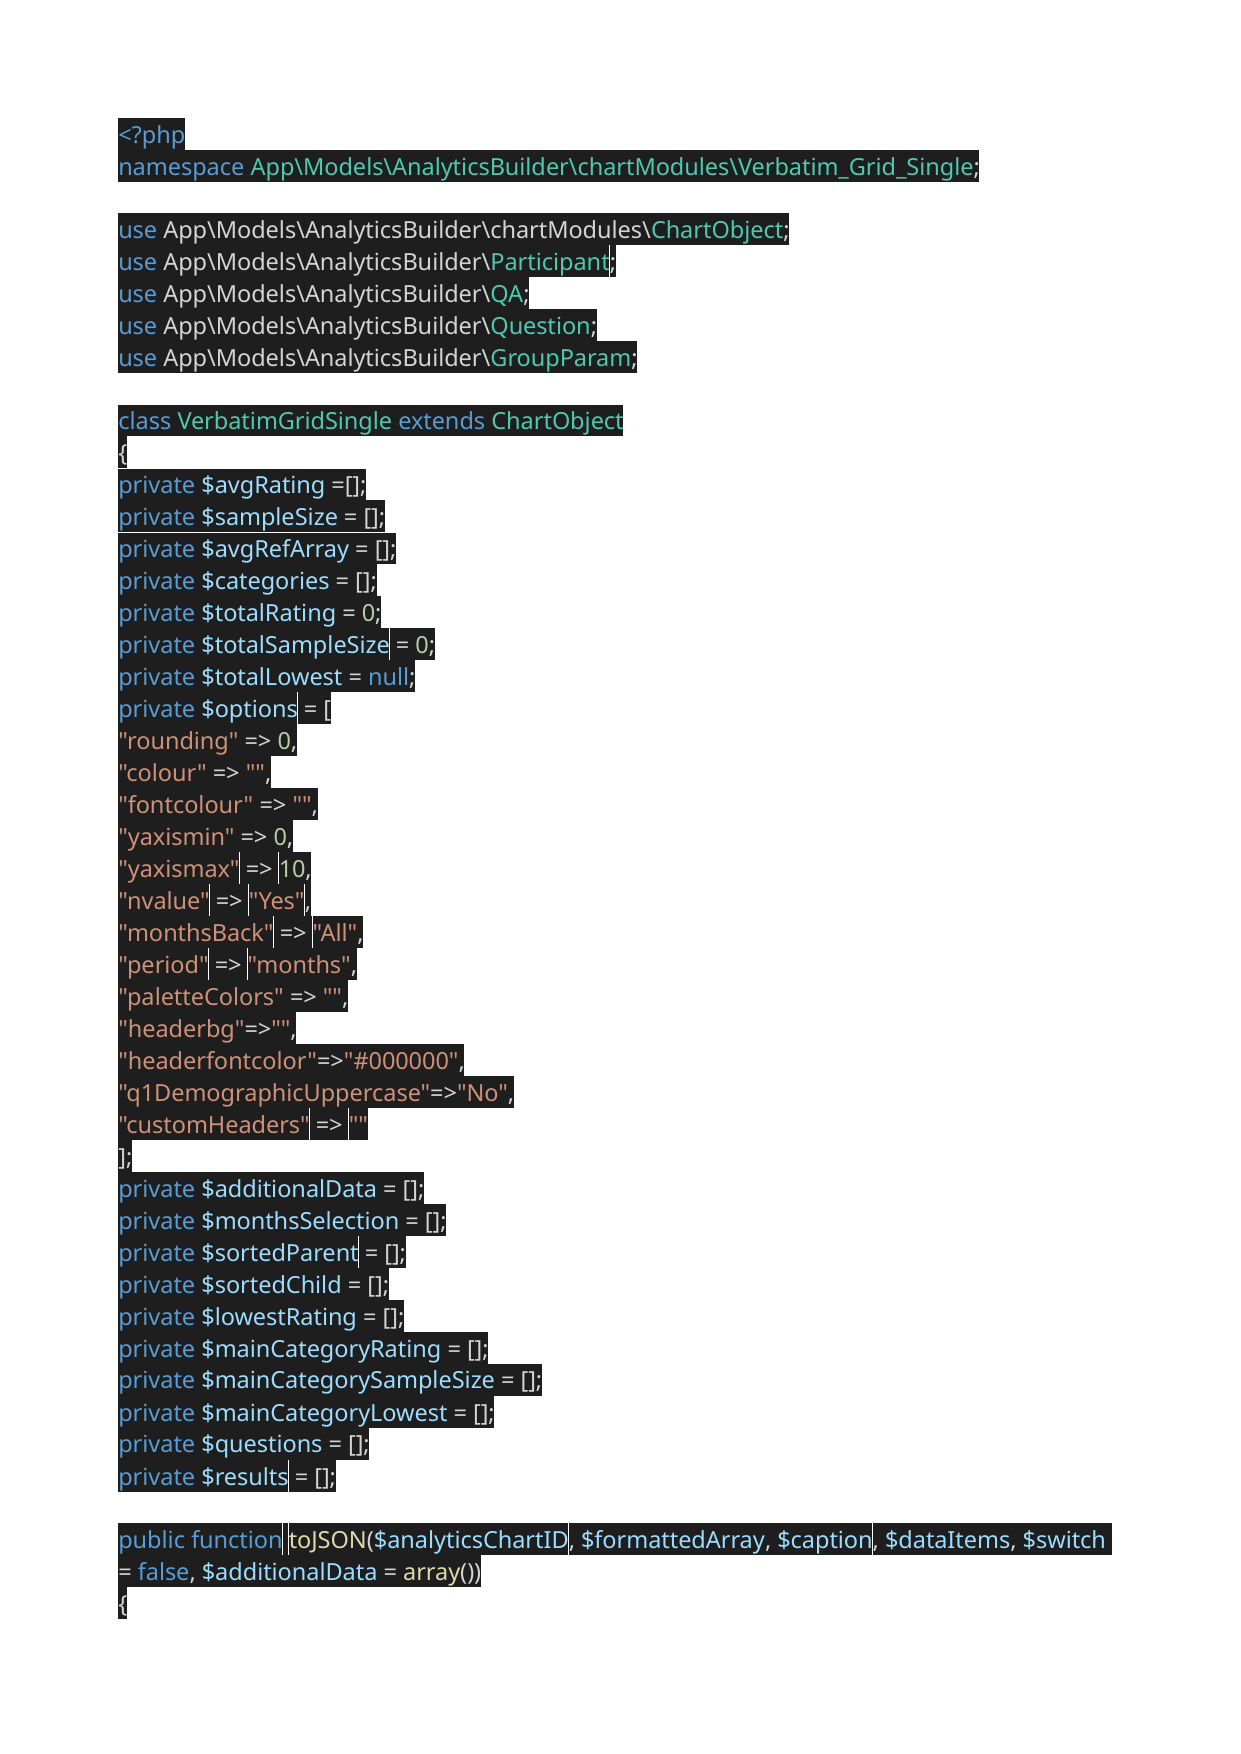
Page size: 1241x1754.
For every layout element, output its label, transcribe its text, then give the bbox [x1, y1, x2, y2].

text namespace App\Models\AnalyticsBuilder\chartModules\Verbatim_Grid_Single; [118, 150, 1122, 182]
text "yaxismin" => 0, [118, 820, 1122, 852]
text private $options = [ [118, 692, 1122, 724]
text private $lowestRating = []; [118, 1300, 1122, 1332]
text private $categories = []; [118, 564, 1122, 596]
text "headerbg"=>"", [118, 1012, 1122, 1044]
text private $additionalData = []; [118, 1172, 1122, 1204]
text private $mainCategoryLowest = []; [118, 1396, 1122, 1428]
text <?php [118, 118, 1122, 150]
text public function toJSON($analyticsChartID, $formattedArray, $caption, $dataItems, $switch = false, $additionalData = array()) [118, 1523, 1122, 1587]
text private $avgRefArray = []; [118, 532, 1122, 564]
text { [118, 1587, 1122, 1619]
text private $sampleSize = []; [118, 500, 1122, 532]
text "rounding" => 0, [118, 724, 1122, 756]
text private $sortedParent = []; [118, 1236, 1122, 1268]
text "headerfontcolor"=>"#000000", [118, 1044, 1122, 1076]
text use App\Models\AnalyticsBuilder\QA; [118, 277, 1122, 309]
text "customHeaders" => "" [118, 1108, 1122, 1140]
text private $totalSampleSize = 0; [118, 628, 1122, 660]
text private $questions = []; [118, 1428, 1122, 1460]
text private $results = []; [118, 1460, 1122, 1492]
text ]; [118, 1140, 1122, 1172]
text "q1DemographicUppercase"=>"No", [118, 1076, 1122, 1108]
text "nvalue" => "Yes", [118, 884, 1122, 916]
text use App\Models\AnalyticsBuilder\GroupParam; [118, 341, 1122, 373]
text { [118, 436, 1122, 468]
text "period" => "months", [118, 948, 1122, 980]
text private $mainCategoryRating = []; [118, 1332, 1122, 1364]
text private $totalRating = 0; [118, 596, 1122, 628]
text "fontcolour" => "", [118, 788, 1122, 820]
text "monthsBack" => "All", [118, 916, 1122, 948]
text class VerbatimGridSingle extends ChartObject [118, 404, 1122, 436]
text use App\Models\AnalyticsBuilder\Question; [118, 309, 1122, 341]
text "colour" => "", [118, 756, 1122, 788]
text use App\Models\AnalyticsBuilder\Participant; [118, 245, 1122, 277]
text private $totalLowest = null; [118, 660, 1122, 692]
text "paletteColors" => "", [118, 980, 1122, 1012]
text private $mainCategorySampleSize = []; [118, 1364, 1122, 1396]
text private $avgRating =[]; [118, 468, 1122, 500]
text "yaxismax" => 10, [118, 852, 1122, 884]
text private $sortedChild = []; [118, 1268, 1122, 1300]
text use App\Models\AnalyticsBuilder\chartModules\ChartObject; [118, 213, 1122, 245]
text private $monthsSelection = []; [118, 1204, 1122, 1236]
